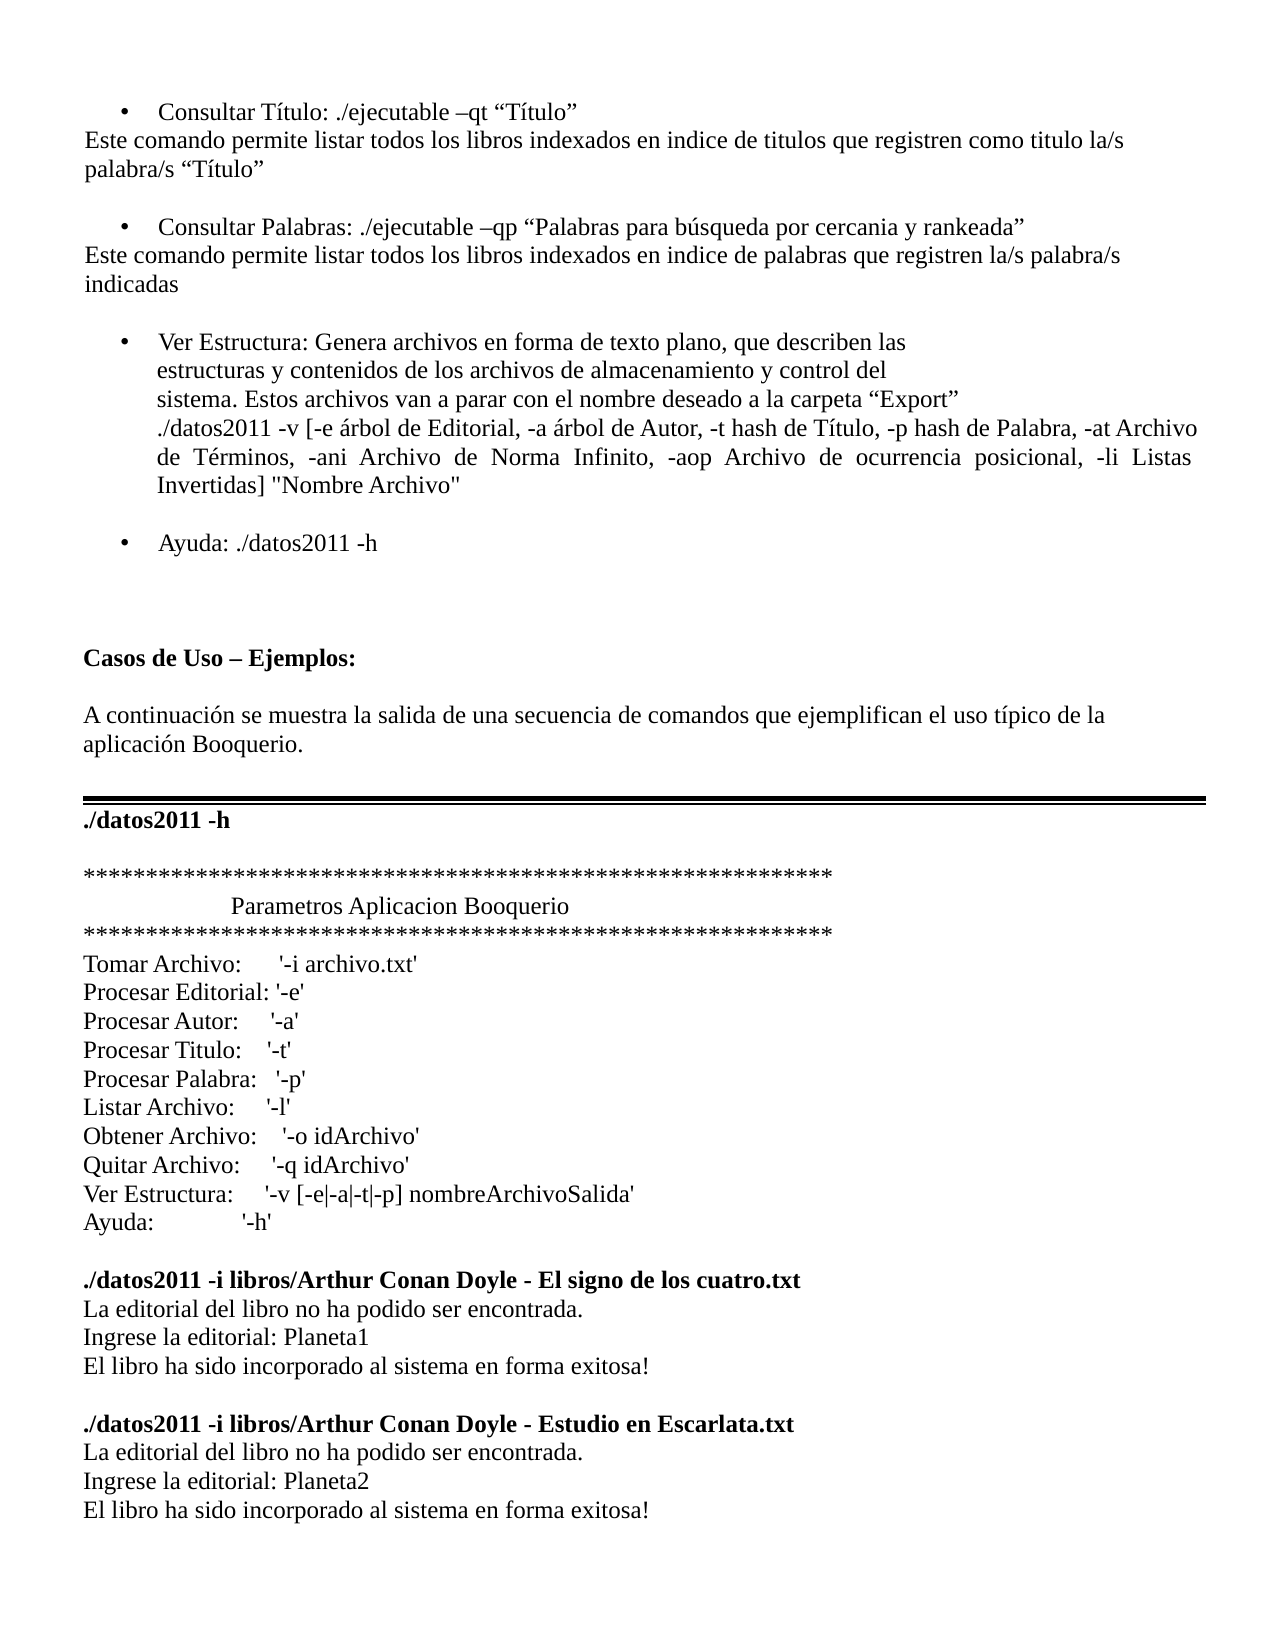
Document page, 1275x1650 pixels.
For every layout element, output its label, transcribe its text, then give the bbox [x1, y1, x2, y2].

list Ver Estructura: Genera archivos en forma de texto plano, que describen las [120, 327, 1206, 356]
text La editorial del libro no ha podido ser encontrada. [83, 1294, 1206, 1322]
text Procesar Editorial: '-e' [83, 977, 1206, 1006]
text ************************************************************ [83, 862, 1206, 891]
text Ayuda: '-h' [83, 1207, 1206, 1236]
text Procesar Autor: '-a' [83, 1006, 1206, 1035]
text ./datos2011 -v [-e árbol de Editorial, -a árbol de Autor, -t hash de Título, -p hash de Palabra, -at Archivo de Términos, -ani Archivo de Norma Infinito, -aop Archivo de ocurrencia posicional, -li Listas Invertidas] "Nombre Archivo" [83, 413, 1206, 499]
text Obtener Archivo: '-o idArchivo' [83, 1121, 1206, 1150]
text ./datos2011 -i libros/Arthur Conan Doyle - El signo de los cuatro.txt [83, 1265, 1206, 1294]
text A continuación se muestra la salida de una secuencia de comandos que ejemplifican el uso típico de la aplicación Booquerio. [83, 701, 1206, 758]
text Tomar Archivo: '-i archivo.txt' [83, 949, 1206, 977]
text estructuras y contenidos de los archivos de almacenamiento y control del [83, 356, 1206, 384]
text Ingrese la editorial: Planeta2 [83, 1466, 1206, 1495]
text Quitar Archivo: '-q idArchivo' [83, 1150, 1206, 1179]
text Ingrese la editorial: Planeta1 [83, 1322, 1206, 1351]
list Consultar Palabras: ./ejecutable –qp “Palabras para búsqueda por cercania y rankeada” [120, 212, 1206, 241]
text ************************************************************ [83, 920, 1206, 949]
text Procesar Titulo: '-t' [83, 1035, 1206, 1064]
list Consultar Título: ./ejecutable –qt “Título” [120, 97, 1206, 126]
text sistema. Estos archivos van a parar con el nombre deseado a la carpeta “Export” [83, 384, 1206, 413]
list Este comando permite listar todos los libros indexados en indice de palabras que registren la/s palabra/s indicadas [47, 241, 1206, 298]
text Parametros Aplicacion Booquerio [83, 891, 1206, 920]
text Casos de Uso – Ejemplos: [83, 643, 1206, 672]
text ./datos2011 -h [83, 805, 1206, 834]
text La editorial del libro no ha podido ser encontrada. [83, 1437, 1206, 1466]
list Ayuda: ./datos2011 -h [120, 528, 1206, 557]
text ./datos2011 -i libros/Arthur Conan Doyle - Estudio en Escarlata.txt [83, 1409, 1206, 1437]
text El libro ha sido incorporado al sistema en forma exitosa! [83, 1495, 1206, 1524]
text Ver Estructura: '-v [-e|-a|-t|-p] nombreArchivoSalida' [83, 1179, 1206, 1207]
list Este comando permite listar todos los libros indexados en indice de titulos que registren como titulo la/s palabra/s “Título” [47, 126, 1206, 183]
text Procesar Palabra: '-p' [83, 1064, 1206, 1092]
text El libro ha sido incorporado al sistema en forma exitosa! [83, 1351, 1206, 1380]
text Listar Archivo: '-l' [83, 1092, 1206, 1121]
